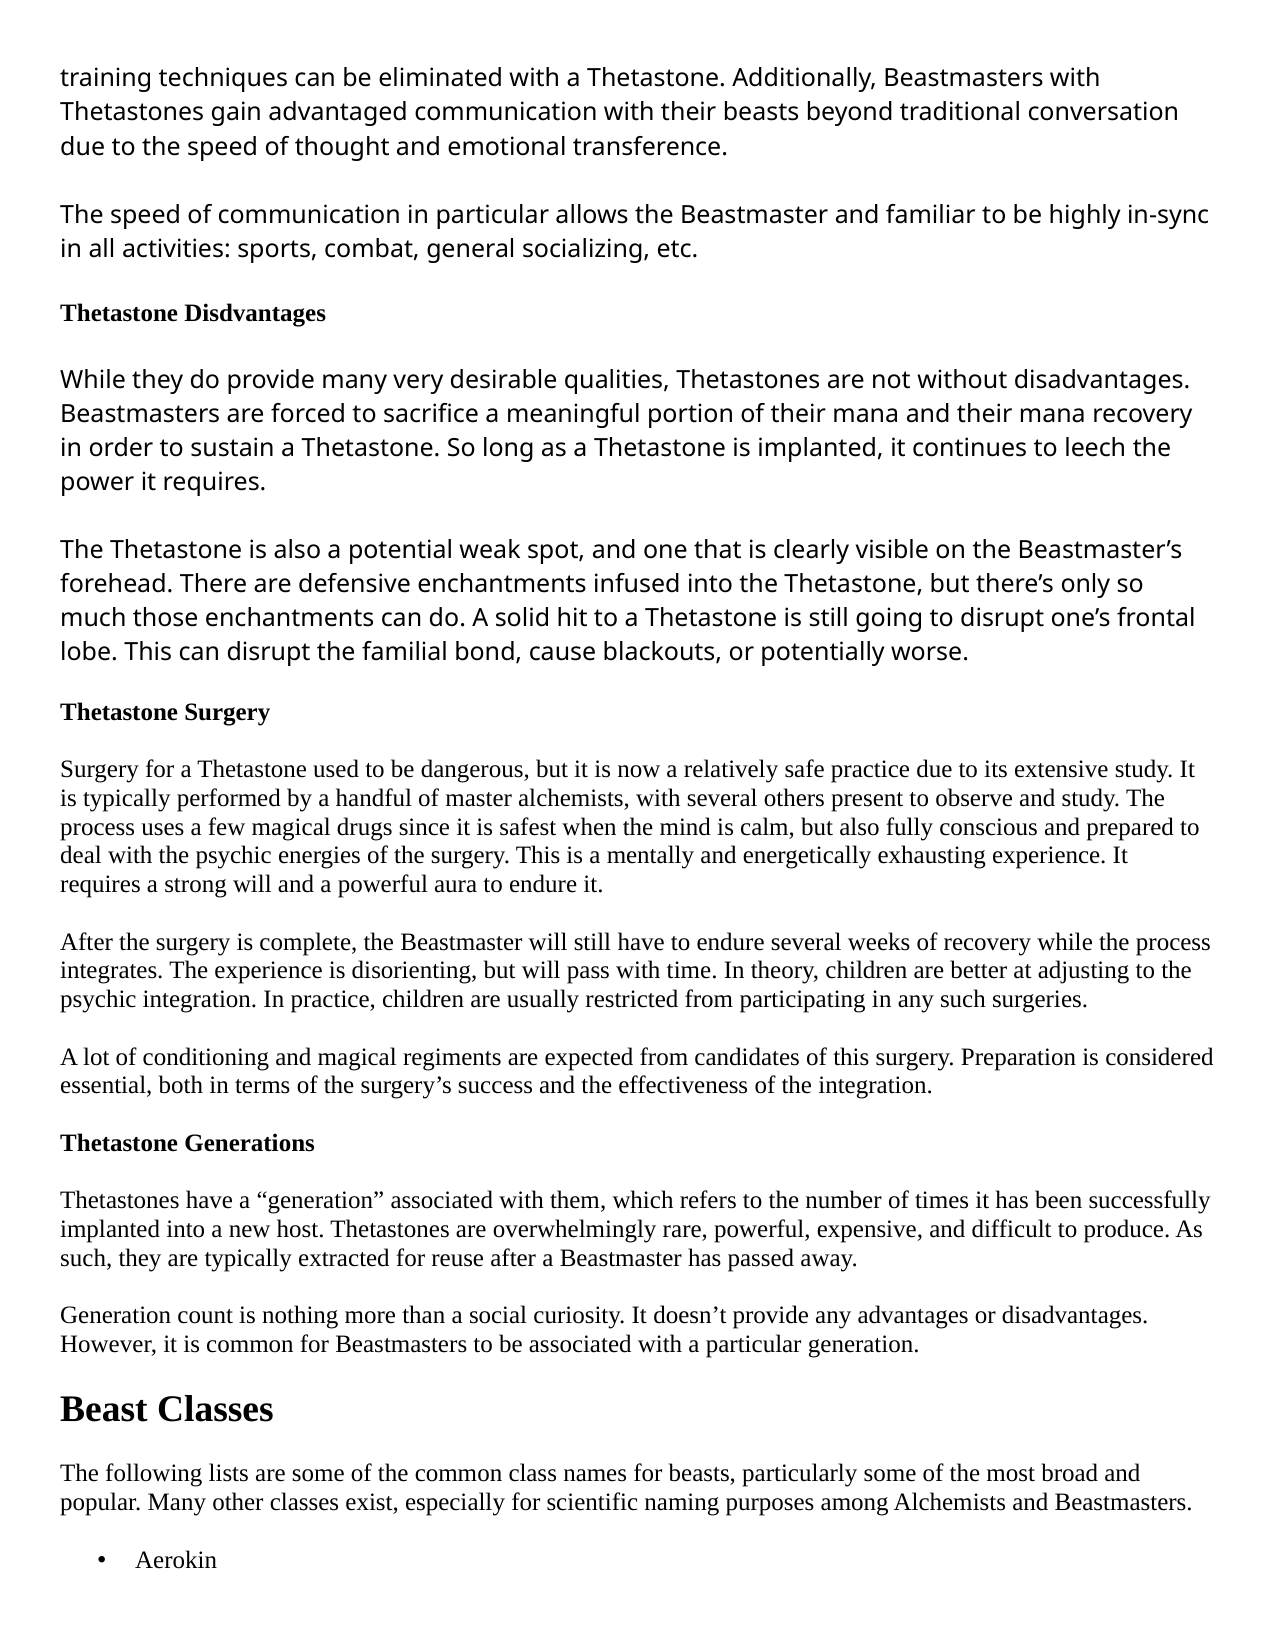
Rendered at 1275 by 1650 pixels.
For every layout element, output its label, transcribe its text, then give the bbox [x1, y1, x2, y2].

text Surgery for a Thetastone used to be dangerous, but it is now a relatively safe practice due to its extensive study. It is typically performed by a handful of master alchemists, with several others present to observe and study. The process uses a few magical drugs since it is safest when the mind is calm, but also fully conscious and prepared to deal with the psychic energies of the surgery. This is a mentally and energetically exhausting experience. It requires a strong will and a powerful aura to endure it. [60, 754, 1215, 898]
text While they do provide many very desirable qualities, Thetastones are not without disadvantages. Beastmasters are forced to sacrifice a meaningful portion of their mana and their mana recovery in order to sustain a Thetastone. So long as a Thetastone is implanted, it continues to leech the power it requires. [60, 361, 1215, 497]
text training techniques can be eliminated with a Thetastone. Additionally, Beastmasters with Thetastones gain advantaged communication with their beasts beyond traditional conversation due to the speed of thought and emotional transference. [60, 60, 1215, 162]
text The Thetastone is also a potential weak spot, and one that is clearly visible on the Beastmaster’s forehead. There are defensive enchantments infused into the Thetastone, but there’s only so much those enchantments can do. A solid hit to a Thetastone is still going to disrupt one’s frontal lobe. This can disrupt the familial bond, cause blackouts, or potentially worse. [60, 532, 1215, 668]
subtitle Thetastone Disdvantages [60, 298, 1215, 327]
text The following lists are some of the common class names for beasts, particularly some of the most broad and popular. Many other classes exist, especially for scientific naming purposes among Alchemists and Beastmasters. [60, 1458, 1215, 1516]
text After the surgery is complete, the Beastmaster will still have to endure several weeks of recovery while the process integrates. The experience is disorienting, but will pass with time. In theory, children are better at adjusting to the psychic integration. In practice, children are usually restricted from participating in any such surgeries. [60, 927, 1215, 1013]
list Aerokin [97, 1545, 1215, 1573]
subtitle Thetastone Generations [60, 1128, 1215, 1157]
text A lot of conditioning and magical regiments are expected from candidates of this surgery. Preparation is considered essential, both in terms of the surgery’s success and the effectiveness of the integration. [60, 1042, 1215, 1099]
text The speed of communication in particular allows the Beastmaster and familiar to be highly in-sync in all activities: sports, combat, general socializing, etc. [60, 196, 1215, 264]
subtitle Thetastone Surgery [60, 697, 1215, 725]
text Thetastones have a “generation” associated with them, which refers to the number of times it has been successfully implanted into a new host. Thetastones are overwhelmingly rare, powerful, expensive, and difficult to produce. As such, they are typically extracted for reuse after a Beastmaster has passed away. [60, 1185, 1215, 1272]
text Generation count is nothing more than a social curiosity. It doesn’t provide any advantages or disadvantages. However, it is common for Beastmasters to be associated with a particular generation. [60, 1300, 1215, 1358]
subtitle Beast Classes [60, 1387, 1215, 1430]
